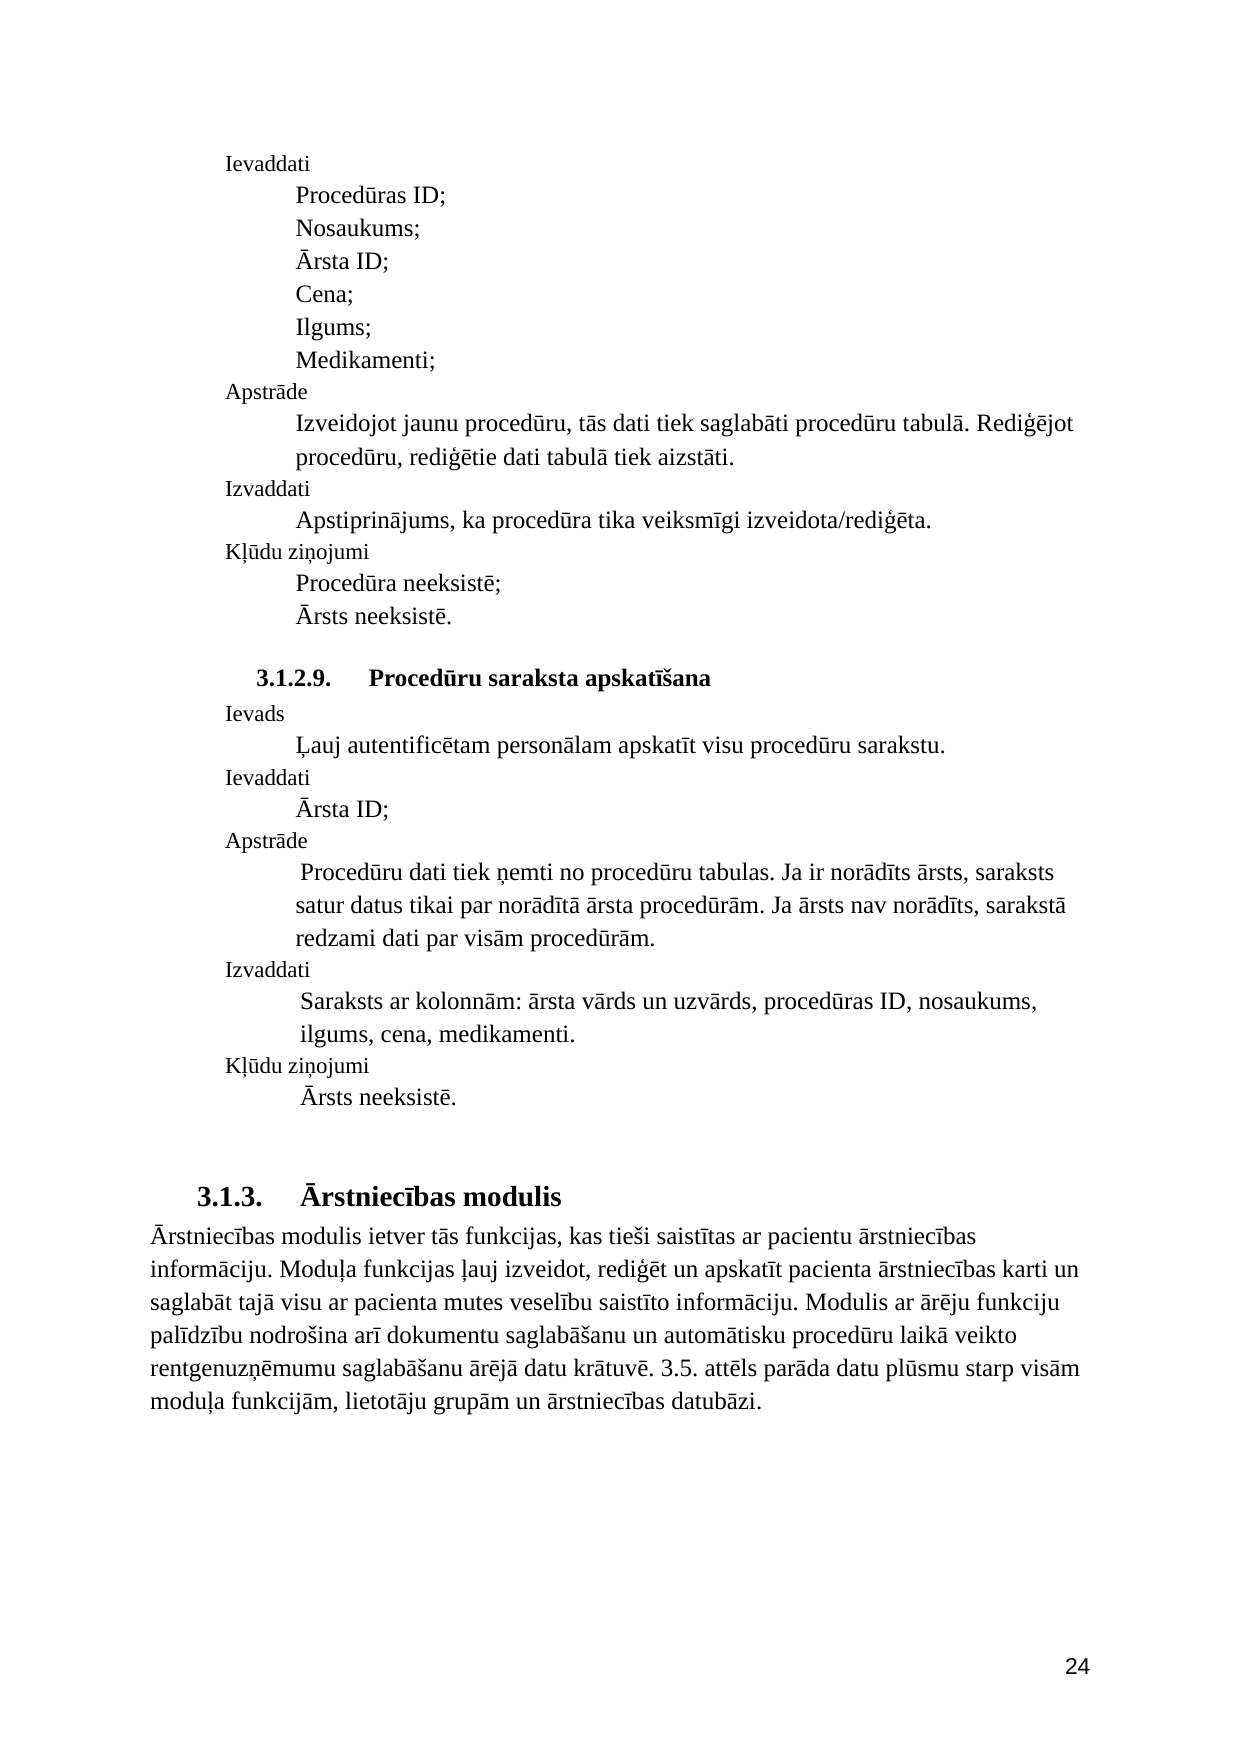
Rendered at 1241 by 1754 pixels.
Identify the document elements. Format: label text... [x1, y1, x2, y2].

subtitle Procedūru saraksta apskatīšana [331, 663, 1090, 692]
text Medikamenti; [295, 345, 1090, 374]
text Kļūdu ziņojumi [225, 1052, 1090, 1079]
text Ļauj autentificētam personālam apskatīt visu procedūru sarakstu. [295, 731, 1090, 759]
text Saraksts ar kolonnām: ārsta vārds un uzvārds, procedūras ID, nosaukums, ilgums, cena, medikamenti. [300, 986, 1090, 1048]
text Ārstniecības modulis ietver tās funkcijas, kas tieši saistītas ar pacientu ārstniecības informāciju. Moduļa funkcijas ļauj izveidot, rediģēt un apskatīt pacienta ārstniecības karti un saglabāt tajā visu ar pacienta mutes veselību saistīto informāciju. Modulis ar ārēju funkciju palīdzību nodrošina arī dokumentu saglabāšanu un automātisku procedūru laikā veikto rentgenuzņēmumu saglabāšanu ārējā datu krātuvē. 3.5. attēls parāda datu plūsmu starp visām moduļa funkcijām, lietotāju grupām un ārstniecības datubāzi. [150, 1221, 1090, 1415]
text Izvaddati [225, 956, 1090, 982]
text Ievaddati [225, 763, 1090, 790]
text Apstiprinājums, ka procedūra tika veiksmīgi izveidota/rediģēta. [295, 505, 1090, 533]
text Ārsta ID; [295, 246, 1090, 275]
text Procedūras ID; [295, 180, 1090, 209]
text Ārsts neeksistē. [295, 601, 1090, 630]
text Ievads [225, 700, 1090, 727]
text Procedūra neeksistē; [295, 568, 1090, 597]
text Ilgums; [295, 312, 1090, 341]
text Apstrāde [225, 378, 1090, 405]
text Izvaddati [225, 474, 1090, 501]
text Ārsta ID; [295, 794, 1090, 822]
text Cena; [295, 279, 1090, 308]
text Ievaddati [225, 150, 1090, 176]
subtitle Ārstniecības modulis [262, 1179, 1090, 1213]
text Ārsts neeksistē. [225, 1082, 1090, 1111]
text Kļūdu ziņojumi [225, 538, 1090, 564]
text Nosaukums; [295, 213, 1090, 242]
text Procedūru dati tiek ņemti no procedūru tabulas. Ja ir norādīts ārsts, saraksts satur datus tikai par norādītā ārsta procedūrām. Ja ārsts nav norādīts, sarakstā redzami dati par visām procedūrām. [295, 857, 1090, 952]
text Apstrāde [225, 827, 1090, 853]
text Izveidojot jaunu procedūru, tās dati tiek saglabāti procedūru tabulā. Rediģējot procedūru, rediģētie dati tabulā tiek aizstāti. [295, 408, 1090, 470]
